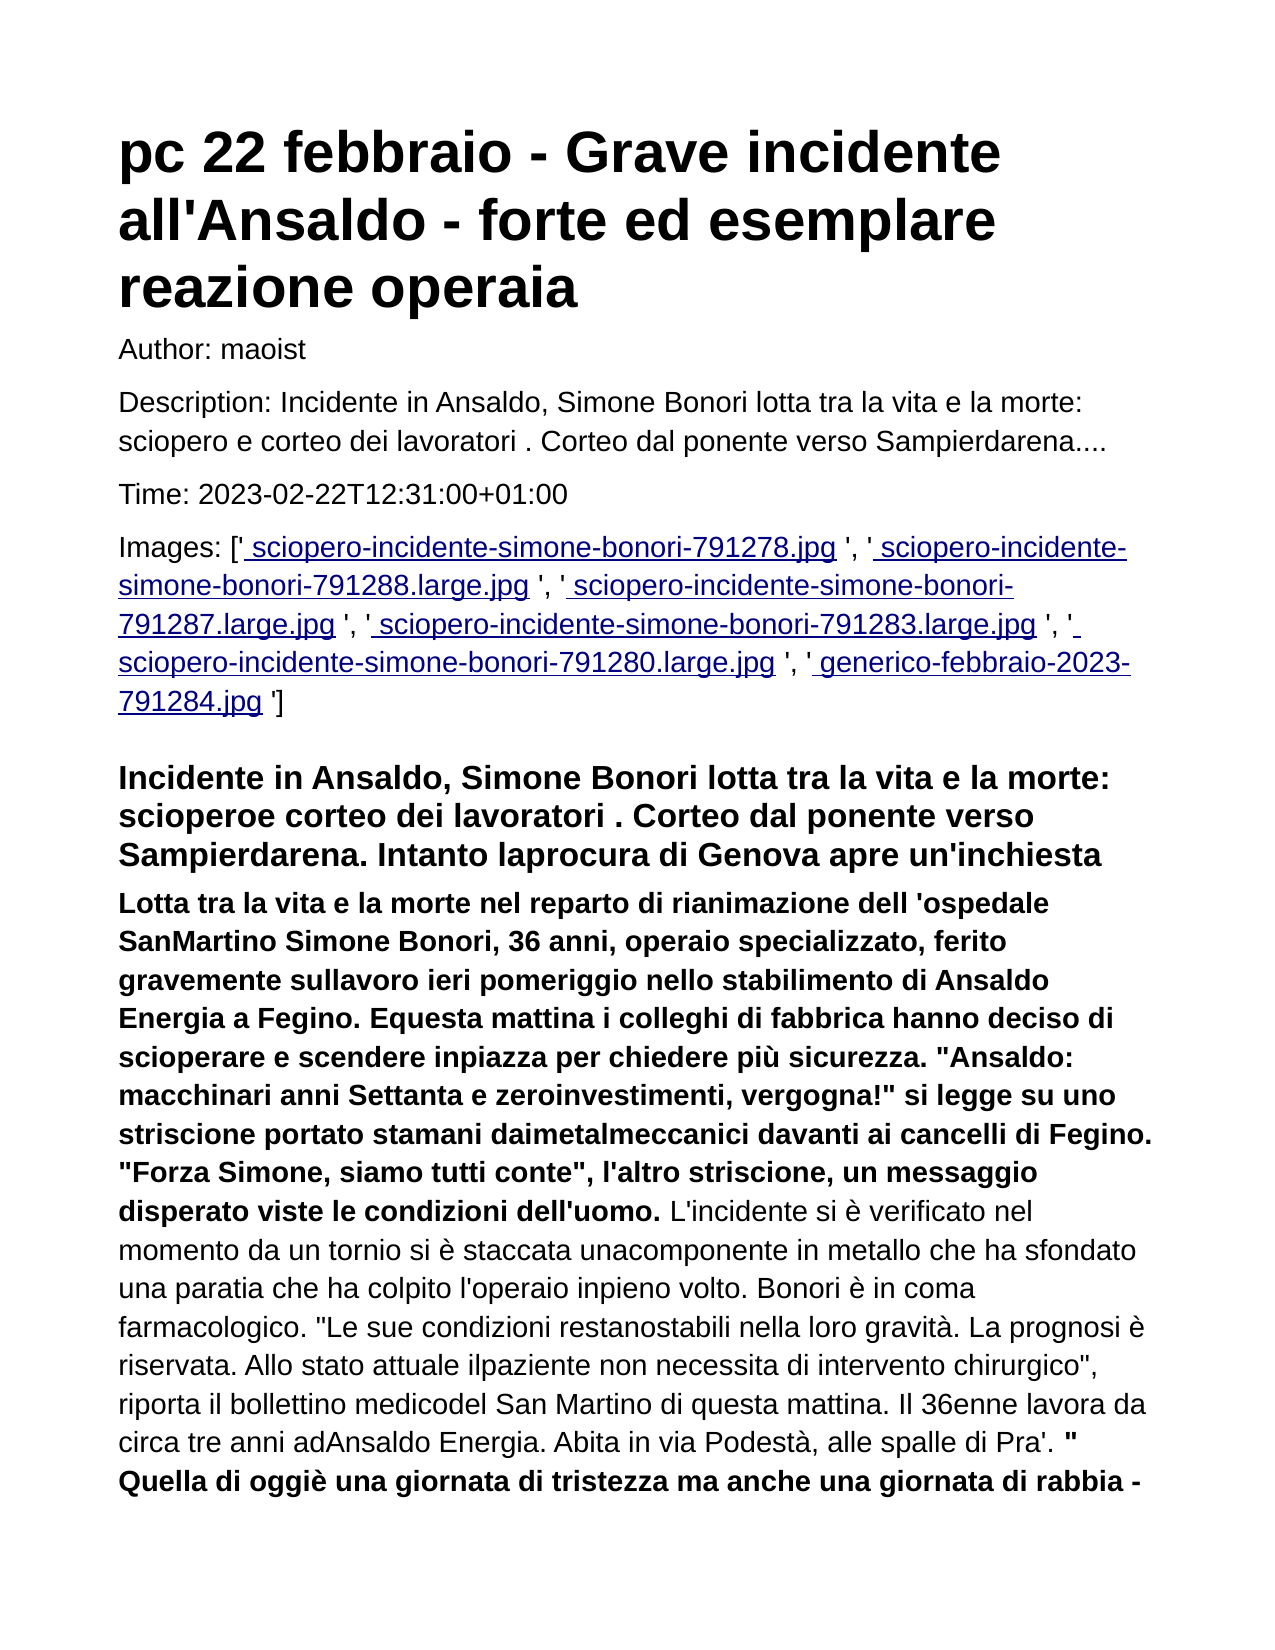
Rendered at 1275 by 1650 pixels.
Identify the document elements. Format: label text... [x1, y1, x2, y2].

subtitle pc 22 febbraio - Grave incidente all'Ansaldo - forte ed esemplare reazione operaia [118, 118, 1157, 319]
text Description: Incidente in Ansaldo, Simone Bonori lotta tra la vita e la morte: sciopero e corteo dei lavoratori . Corteo dal ponente verso Sampierdarena.... [118, 385, 1157, 457]
text Time: 2023-02-22T12:31:00+01:00 [118, 477, 1157, 510]
subtitle Incidente in Ansaldo, Simone Bonori lotta tra la vita e la morte: scioperoe corteo dei lavoratori . Corteo dal ponente verso Sampierdarena. Intanto laprocura di Genova apre un'inchiesta [118, 758, 1157, 873]
text Images: [' sciopero-incidente-simone-bonori-791278.jpg ', ' sciopero-incidente-simone-bonori-791288.large.jpg ', ' sciopero-incidente-simone-bonori-791287.large.jpg ', ' sciopero-incidente-simone-bonori-791283.large.jpg ', ' sciopero-incidente-simone-bonori-791280.large.jpg ', ' generico-febbraio-2023-791284.jpg '] [118, 530, 1157, 717]
text Lotta tra la vita e la morte nel reparto di rianimazione dell 'ospedale SanMartino Simone Bonori, 36 anni, operaio specializzato, ferito gravemente sullavoro ieri pomeriggio nello stabilimento di Ansaldo Energia a Fegino. Equesta mattina i colleghi di fabbrica hanno deciso di scioperare e scendere inpiazza per chiedere più sicurezza. "Ansaldo: macchinari anni Settanta e zeroinvestimenti, vergogna!" si legge su uno striscione portato stamani daimetalmeccanici davanti ai cancelli di Fegino. "Forza Simone, siamo tutti conte", l'altro striscione, un messaggio disperato viste le condizioni dell'uomo. L'incidente si è verificato nel momento da un tornio si è staccata unacomponente in metallo che ha sfondato una paratia che ha colpito l'operaio inpieno volto. Bonori è in coma farmacologico. "Le sue condizioni restanostabili nella loro gravità. La prognosi è riservata. Allo stato attuale ilpaziente non necessita di intervento chirurgico", riporta il bollettino medicodel San Martino di questa mattina. Il 36enne lavora da circa tre anni adAnsaldo Energia. Abita in via Podestà, alle spalle di Pra'. " Quella di oggiè una giornata di tristezza ma anche una giornata di rabbia [118, 886, 1157, 1497]
text Author: maoist [118, 332, 1157, 365]
